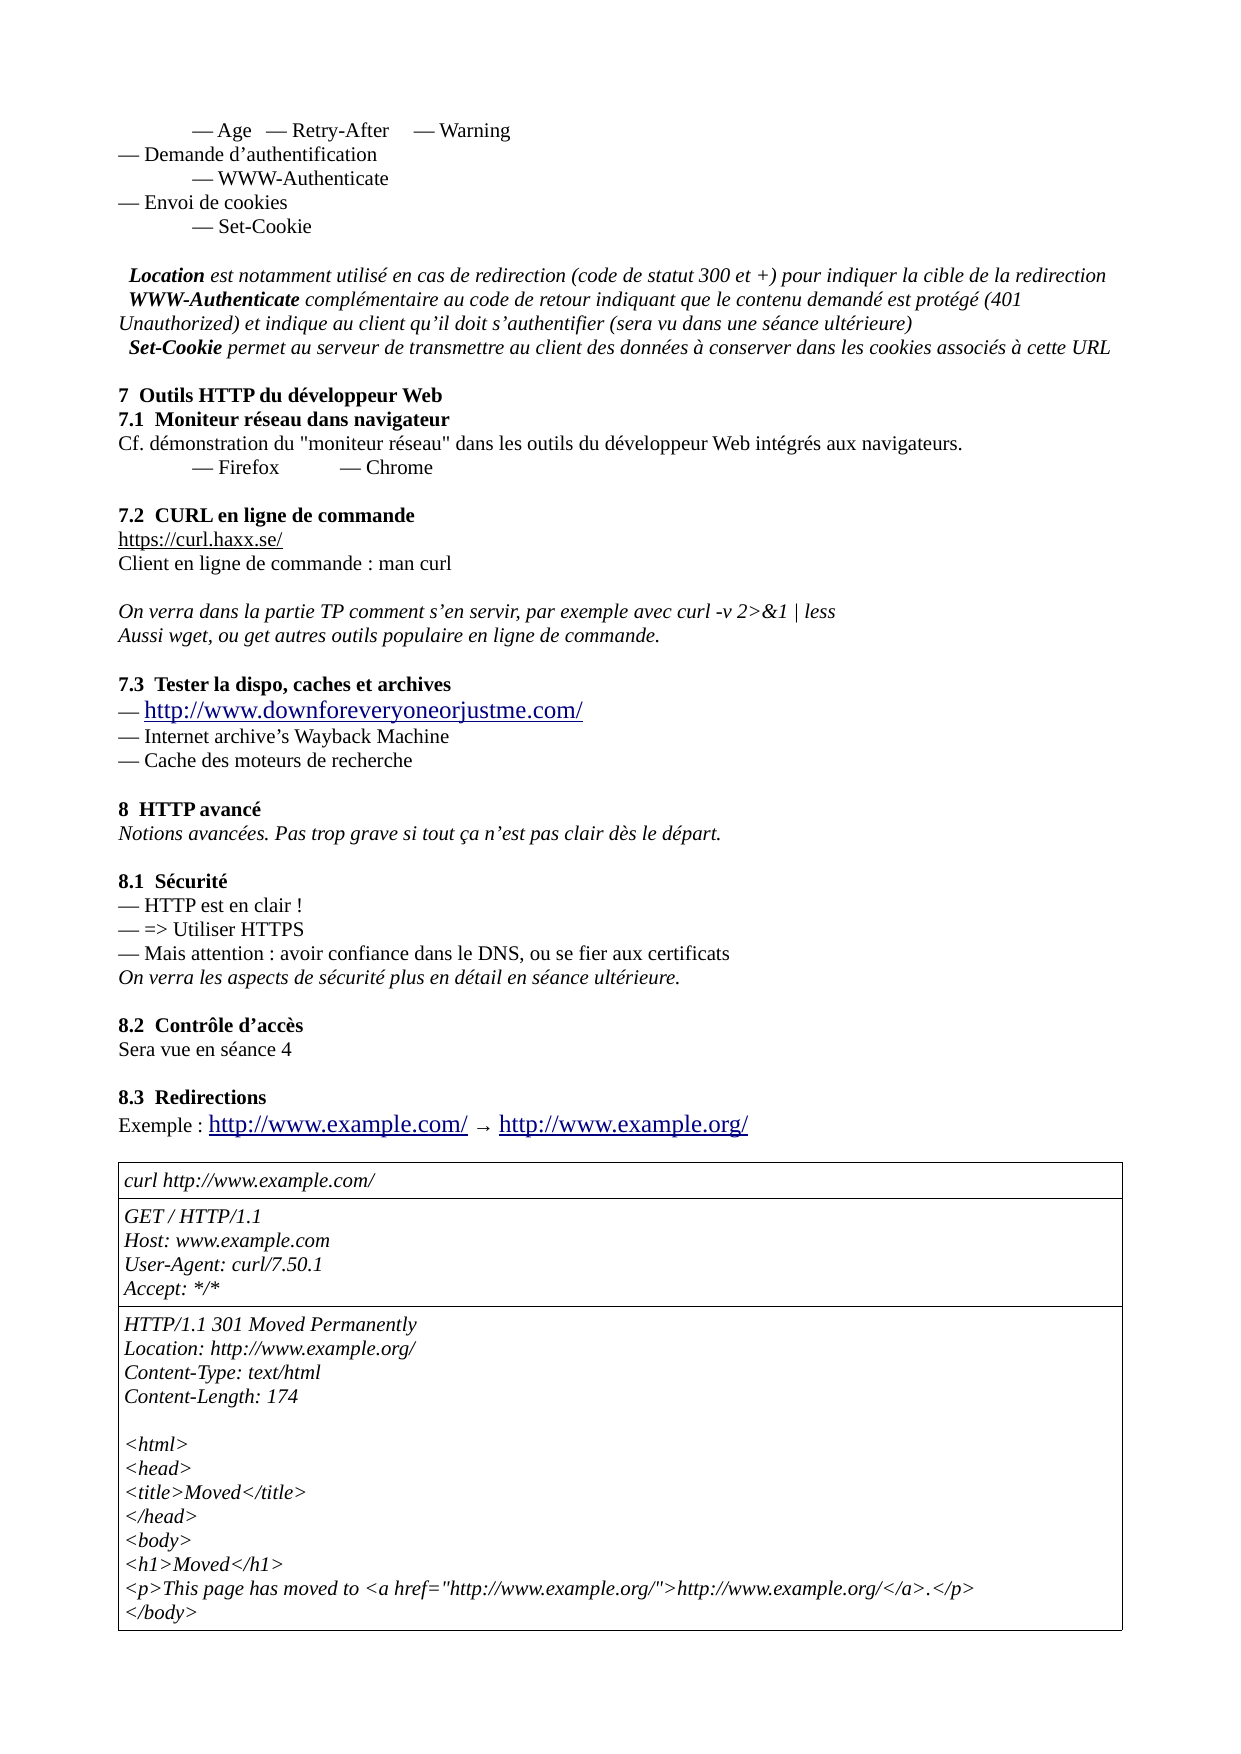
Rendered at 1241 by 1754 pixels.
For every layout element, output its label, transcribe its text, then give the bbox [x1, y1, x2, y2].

text 7 Outils HTTP du développeur Web [118, 383, 1122, 407]
text 8 HTTP avancé [118, 797, 1122, 821]
text — Demande d’authentification [118, 142, 1122, 166]
text — Age — Retry-After — Warning [118, 118, 1122, 142]
text — WWW-Authenticate [118, 166, 1122, 190]
text — Mais attention : avoir confiance dans le DNS, ou se fier aux certificats [118, 941, 1122, 965]
text — Set-Cookie [118, 214, 1122, 238]
text Sera vue en séance 4 [118, 1037, 1122, 1061]
text Aussi wget, ou get autres outils populaire en ligne de commande. [118, 623, 1122, 647]
text 7.2 CURL en ligne de commande [118, 503, 1122, 527]
table_cell GET / HTTP/1.1 Host: www.example.com User-Agent: curl/7.50.1 Accept: */* [119, 1199, 1122, 1306]
text 7.3 Tester la dispo, caches et archives [118, 672, 1122, 696]
text 8.3 Redirections [118, 1085, 1122, 1109]
text Exemple : http://www.example.com/ → http://www.example.org/ [118, 1109, 1122, 1138]
text On verra les aspects de sécurité plus en détail en séance ultérieure. [118, 965, 1122, 989]
table_header curl http://www.example.com/ [119, 1163, 1122, 1198]
text — Internet archive’s Wayback Machine [118, 724, 1122, 748]
text Location est notamment utilisé en cas de redirection (code de statut 300 et +) pour indiquer la cible de la redirection [118, 262, 1122, 287]
table_cell HTTP/1.1 301 Moved Permanently Location: http://www.example.org/ Content-Type: text/html Content-Length: 174 <html> <head> <title>Moved</title> </head> <body> <h1>Moved</h1> <p>This page has moved to <a href="http://www.example.org/">http://www.example.org/</a>.</p> </body> [119, 1307, 1122, 1630]
text — => Utiliser HTTPS [118, 917, 1122, 941]
text https://curl.haxx.se/ [118, 527, 1122, 551]
text WWW-Authenticate complémentaire au code de retour indiquant que le contenu demandé est protégé (401 Unauthorized) et indique au client qu’il doit s’authentifier (sera vu dans une séance ultérieure) [118, 287, 1122, 335]
text 7.1 Moniteur réseau dans navigateur [118, 407, 1122, 431]
text Cf. démonstration du "moniteur réseau" dans les outils du développeur Web intégrés aux navigateurs. [118, 431, 1122, 455]
text 8.1 Sécurité [118, 869, 1122, 893]
text — HTTP est en clair ! [118, 893, 1122, 917]
text — Firefox — Chrome [118, 455, 1122, 479]
text Notions avancées. Pas trop grave si tout ça n’est pas clair dès le départ. [118, 821, 1122, 845]
text — Cache des moteurs de recherche [118, 748, 1122, 772]
text — http://www.downforeveryoneorjustme.com/ [118, 696, 1122, 724]
text On verra dans la partie TP comment s’en servir, par exemple avec curl -v 2>&1 | less [118, 599, 1122, 623]
text 8.2 Contrôle d’accès [118, 1013, 1122, 1037]
text Set-Cookie permet au serveur de transmettre au client des données à conserver dans les cookies associés à cette URL [118, 335, 1122, 359]
text — Envoi de cookies [118, 190, 1122, 214]
text Client en ligne de commande : man curl [118, 551, 1122, 575]
